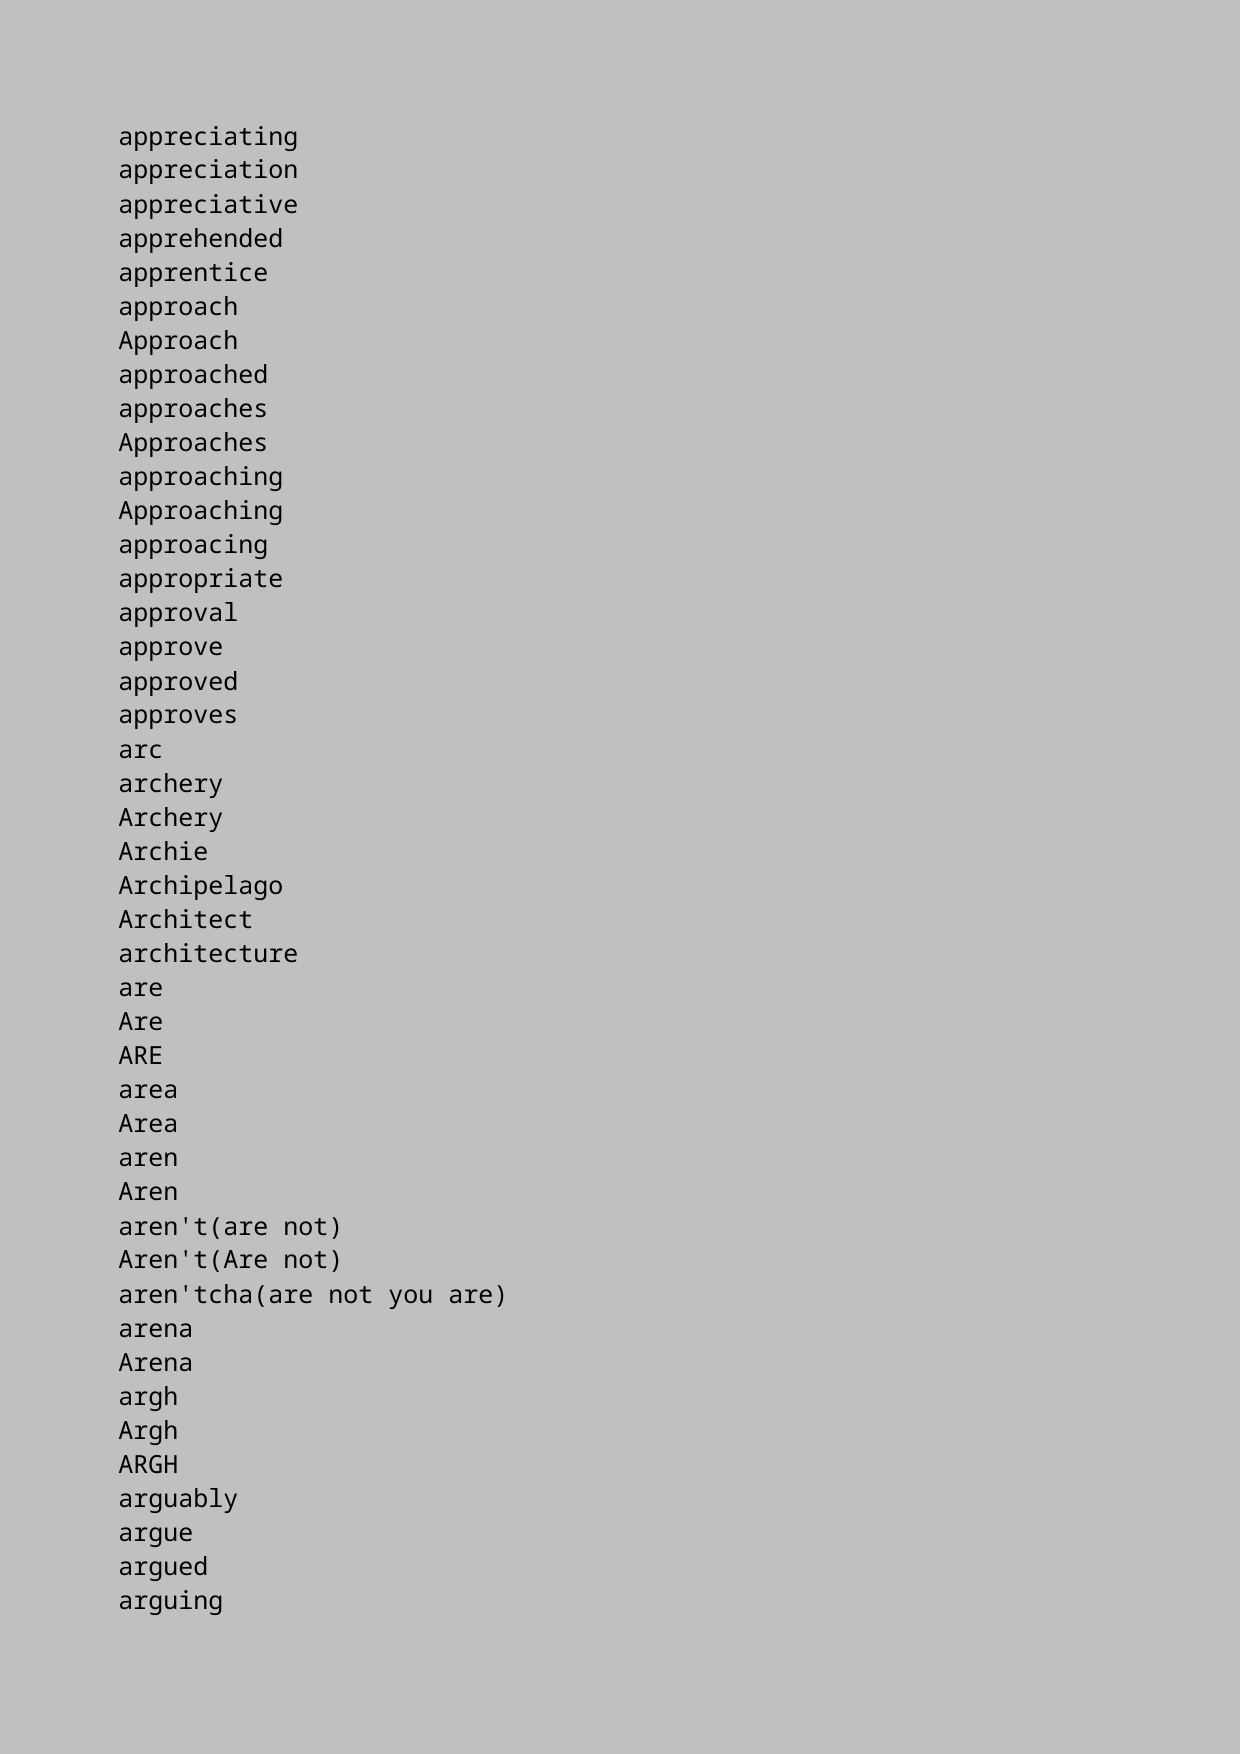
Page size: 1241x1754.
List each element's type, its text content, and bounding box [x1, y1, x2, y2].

text aren't(are not) [118, 1208, 1122, 1242]
text approval [118, 595, 1122, 629]
text appreciating [118, 118, 1122, 152]
text arguing [118, 1583, 1122, 1617]
text arc [118, 731, 1122, 765]
text appreciation [118, 152, 1122, 186]
text approacing [118, 527, 1122, 561]
text Are [118, 1004, 1122, 1038]
text appreciative [118, 186, 1122, 220]
text approaching [118, 459, 1122, 493]
text ARE [118, 1038, 1122, 1072]
text Approaches [118, 425, 1122, 459]
text area [118, 1072, 1122, 1106]
text Aren't(Are not) [118, 1242, 1122, 1276]
text Argh [118, 1412, 1122, 1447]
text approached [118, 357, 1122, 391]
text argue [118, 1515, 1122, 1549]
text approaches [118, 391, 1122, 425]
text architecture [118, 936, 1122, 970]
text apprentice [118, 254, 1122, 288]
text approves [118, 697, 1122, 731]
text argued [118, 1549, 1122, 1583]
text approach [118, 288, 1122, 322]
text Arena [118, 1344, 1122, 1378]
text are [118, 970, 1122, 1004]
text apprehended [118, 220, 1122, 254]
text Area [118, 1106, 1122, 1140]
text archery [118, 765, 1122, 799]
text approve [118, 629, 1122, 663]
text Archie [118, 833, 1122, 867]
text approved [118, 663, 1122, 697]
text Aren [118, 1174, 1122, 1208]
text Approaching [118, 493, 1122, 527]
text arena [118, 1310, 1122, 1344]
text arguably [118, 1481, 1122, 1515]
text aren'tcha(are not you are) [118, 1276, 1122, 1310]
text aren [118, 1140, 1122, 1174]
text ARGH [118, 1447, 1122, 1481]
text appropriate [118, 561, 1122, 595]
text argh [118, 1378, 1122, 1412]
text Approach [118, 322, 1122, 357]
text Architect [118, 902, 1122, 936]
text Archipelago [118, 867, 1122, 902]
text Archery [118, 799, 1122, 833]
